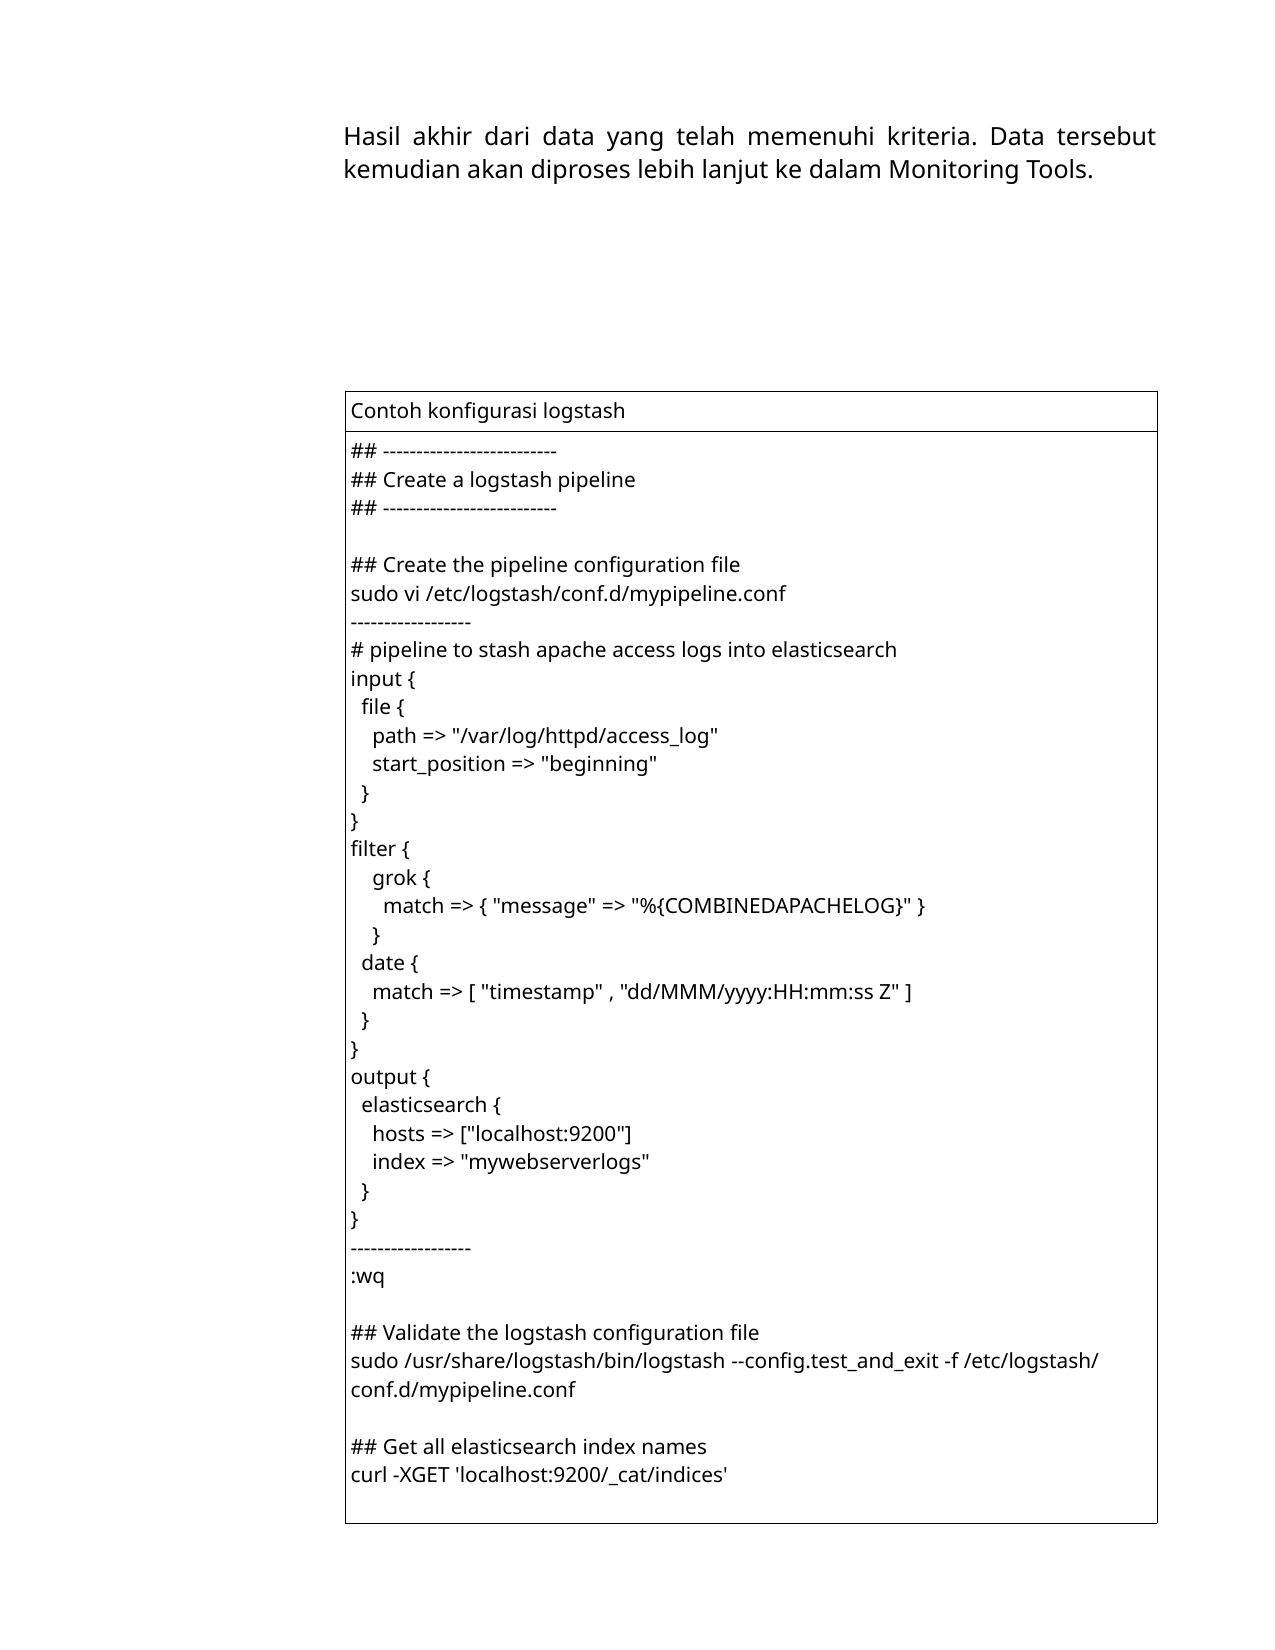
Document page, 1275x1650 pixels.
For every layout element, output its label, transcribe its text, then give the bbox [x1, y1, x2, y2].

list Hasil akhir dari data yang telah memenuhi kriteria. Data tersebut kemudian akan diproses lebih lanjut ke dalam Monitoring Tools. [343, 118, 1157, 186]
table_cell ## -------------------------- ## Create a logstash pipeline ## -------------------------- ## Create the pipeline configuration file sudo vi /etc/logstash/conf.d/mypipeline.conf ------------------ # pipeline to stash apache access logs into elasticsearch input { file { path => "/var/log/httpd/access_log" start_position => "beginning" } } filter { grok { match => { "message" => "%{COMBINEDAPACHELOG}" } } date { match => [ "timestamp" , "dd/MMM/yyyy:HH:mm:ss Z" ] } } output { elasticsearch { hosts => ["localhost:9200"] index => "mywebserverlogs" } } ------------------ :wq ## Validate the logstash configuration file sudo /usr/share/logstash/bin/logstash --config.test_and_exit -f /etc/logstash/conf.d/mypipeline.conf ## Get all elasticsearch index names curl -XGET 'localhost:9200/_cat/indices' [346, 432, 1157, 1523]
table_header Contoh konfigurasi logstash [346, 392, 1157, 431]
